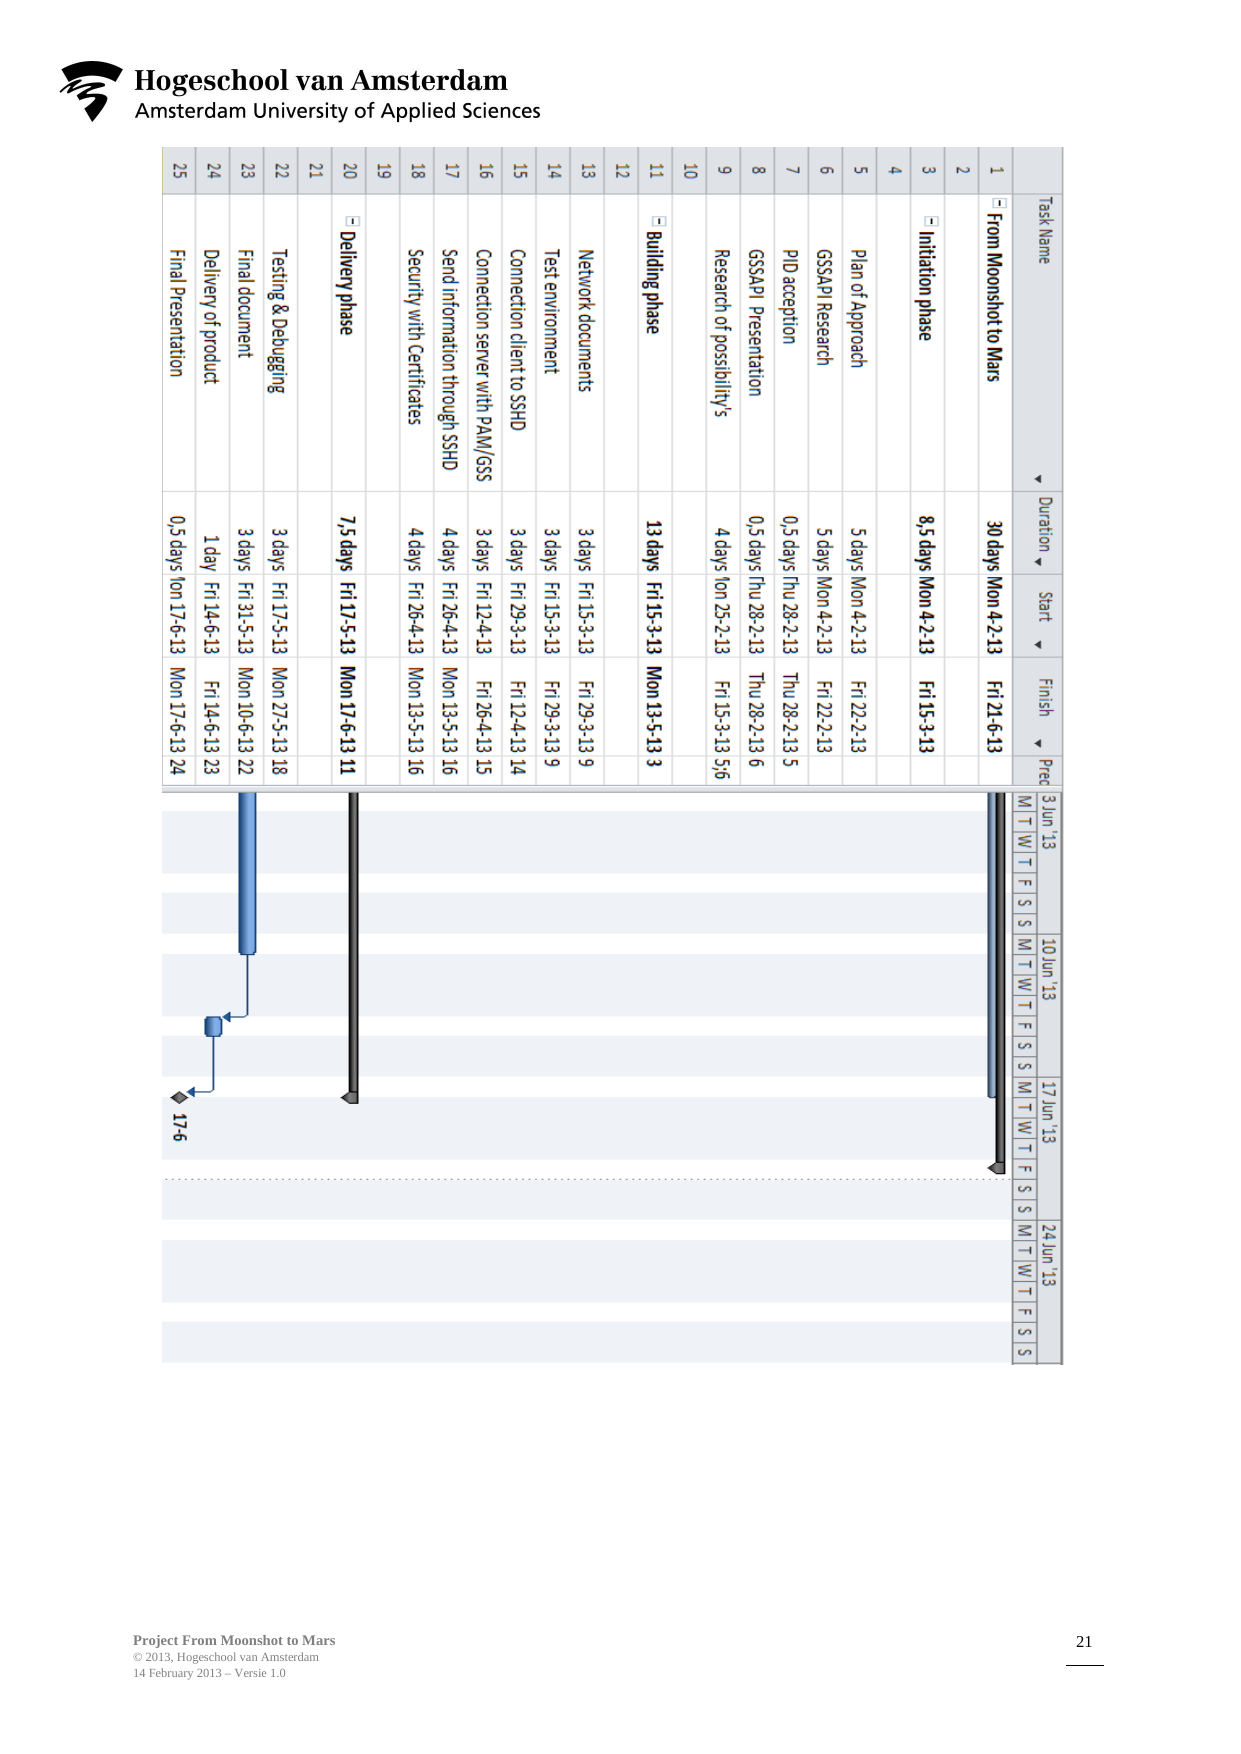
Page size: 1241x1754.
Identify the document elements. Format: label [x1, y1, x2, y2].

picture [0, 0, 622, 123]
picture [162, 147, 1064, 1365]
